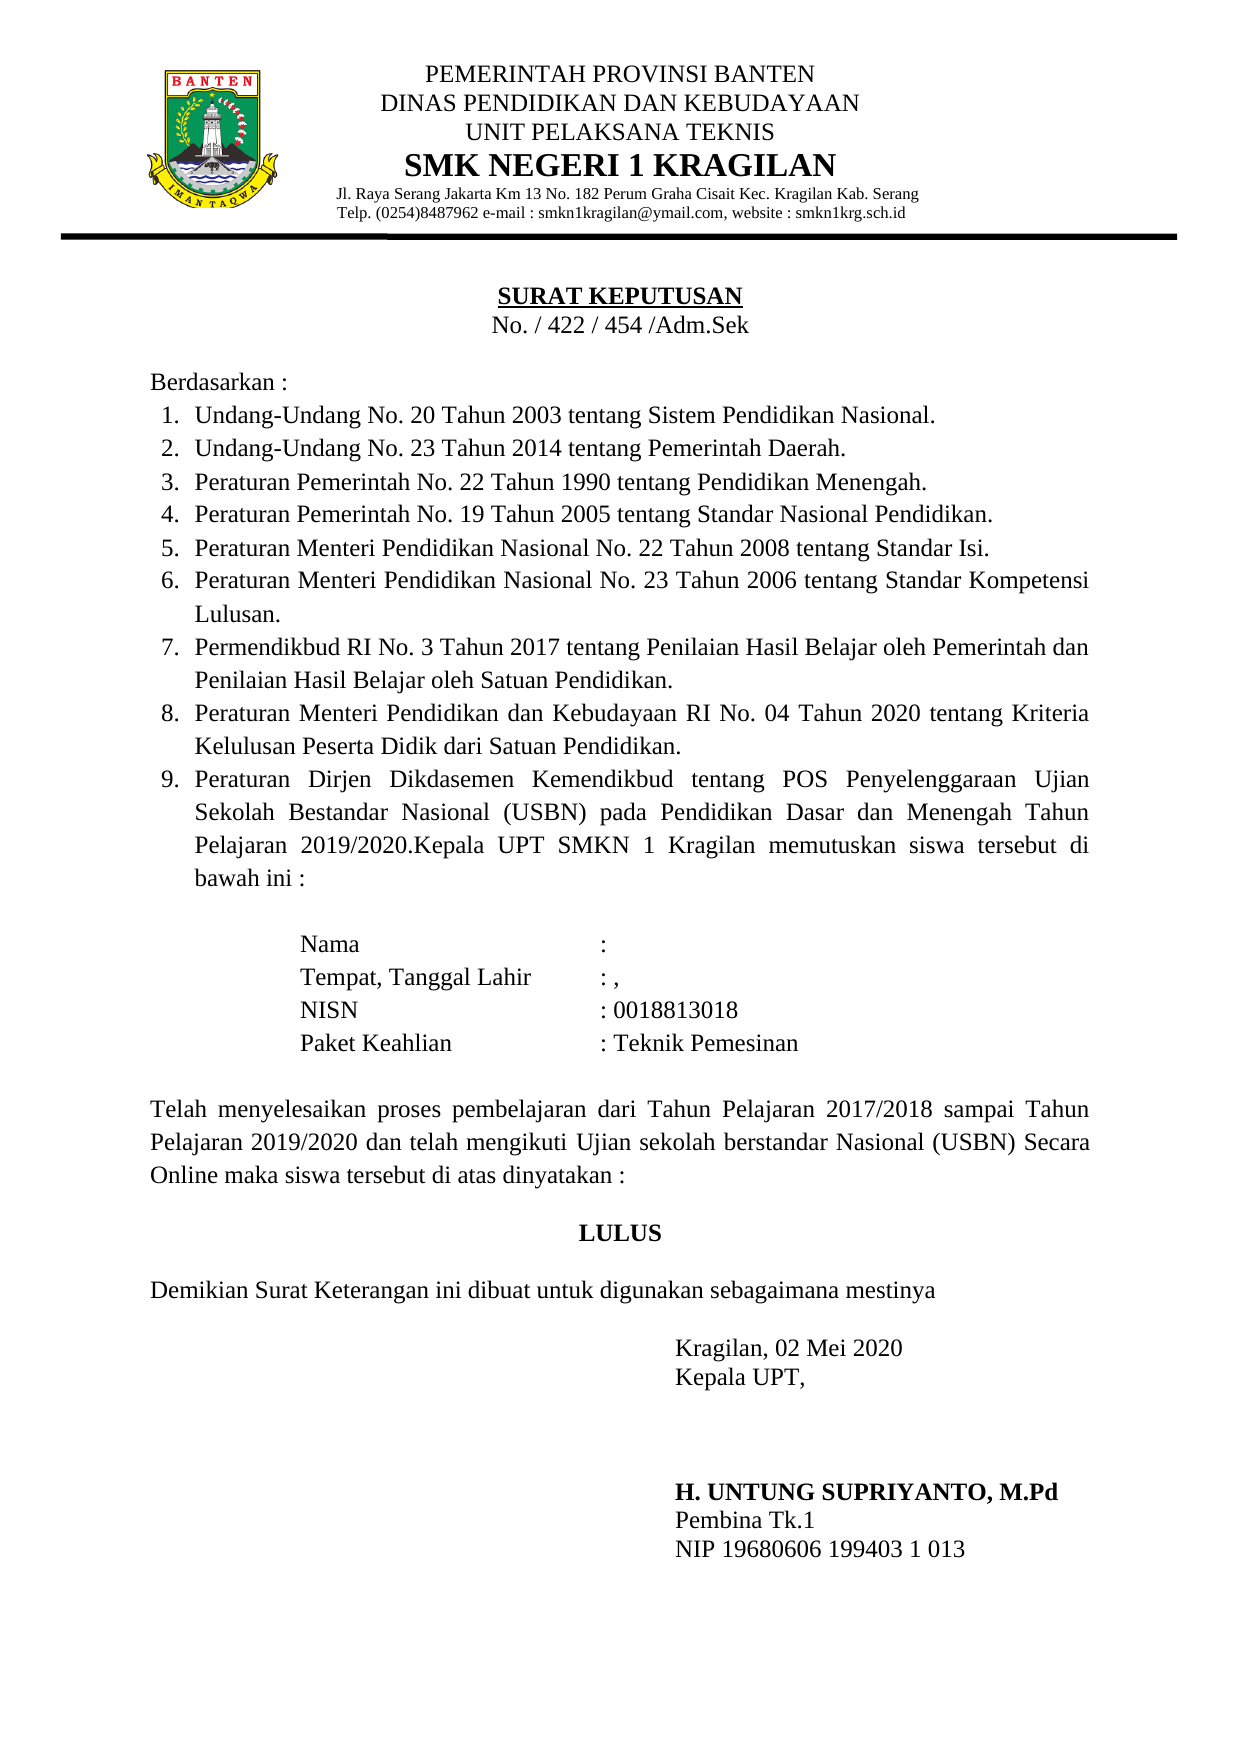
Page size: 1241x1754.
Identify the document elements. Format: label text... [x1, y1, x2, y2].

text Kragilan, 02 Mei 2020 [150, 1333, 1090, 1362]
list Peraturan Menteri Pendidikan Nasional No. 22 Tahun 2008 tentang Standar Isi. [179, 533, 1090, 561]
text Kepala UPT, [150, 1362, 1090, 1391]
list Peraturan Menteri Pendidikan dan Kebudayaan RI No. 04 Tahun 2020 tentang Kriteria Kelulusan Peserta Didik dari Satuan Pendidikan. [179, 698, 1090, 759]
text Nama : [150, 929, 1090, 958]
text No. / 422 / 454 /Adm.Sek [150, 310, 1090, 339]
list Peraturan Pemerintah No. 19 Tahun 2005 tentang Standar Nasional Pendidikan. [179, 499, 1090, 528]
list Undang-Undang No. 20 Tahun 2003 tentang Sistem Pendidikan Nasional. [179, 401, 1090, 429]
text SURAT KEPUTUSAN [150, 281, 1090, 310]
text Berdasarkan : [150, 367, 1090, 396]
text Tempat, Tanggal Lahir : , [150, 962, 1090, 991]
picture [146, 70, 279, 208]
text Demikian Surat Keterangan ini dibuat untuk digunakan sebagaimana mestinya [150, 1276, 1090, 1304]
list Peraturan Pemerintah No. 22 Tahun 1990 tentang Pendidikan Menengah. [179, 467, 1090, 495]
text Pembina Tk.1 [150, 1506, 1090, 1534]
text NISN : 0018813018 [150, 995, 1090, 1024]
text LULUS [150, 1218, 1090, 1247]
list Permendikbud RI No. 3 Tahun 2017 tentang Penilaian Hasil Belajar oleh Pemerintah dan Penilaian Hasil Belajar oleh Satuan Pendidikan. [179, 632, 1090, 693]
text NIP 19680606 199403 1 013 [150, 1534, 1090, 1563]
list Peraturan Dirjen Dikdasemen Kemendikbud tentang POS Penyelenggaraan Ujian Sekolah Bestandar Nasional (USBN) pada Pendidikan Dasar dan Menengah Tahun Pelajaran 2019/2020.Kepala UPT SMKN 1 Kragilan memutuskan siswa tersebut di bawah ini : [179, 764, 1090, 892]
text Telah menyelesaikan proses pembelajaran dari Tahun Pelajaran 2017/2018 sampai Tahun Pelajaran 2019/2020 dan telah mengikuti Ujian sekolah berstandar Nasional (USBN) Secara Online maka siswa tersebut di atas dinyatakan : [150, 1094, 1090, 1189]
list Peraturan Menteri Pendidikan Nasional No. 23 Tahun 2006 tentang Standar Kompetensi Lulusan. [179, 566, 1090, 627]
list Undang-Undang No. 23 Tahun 2014 tentang Pemerintah Daerah. [179, 433, 1090, 462]
text Paket Keahlian : Teknik Pemesinan [150, 1028, 1090, 1057]
text H. UNTUNG SUPRIYANTO, M.Pd [150, 1477, 1090, 1506]
